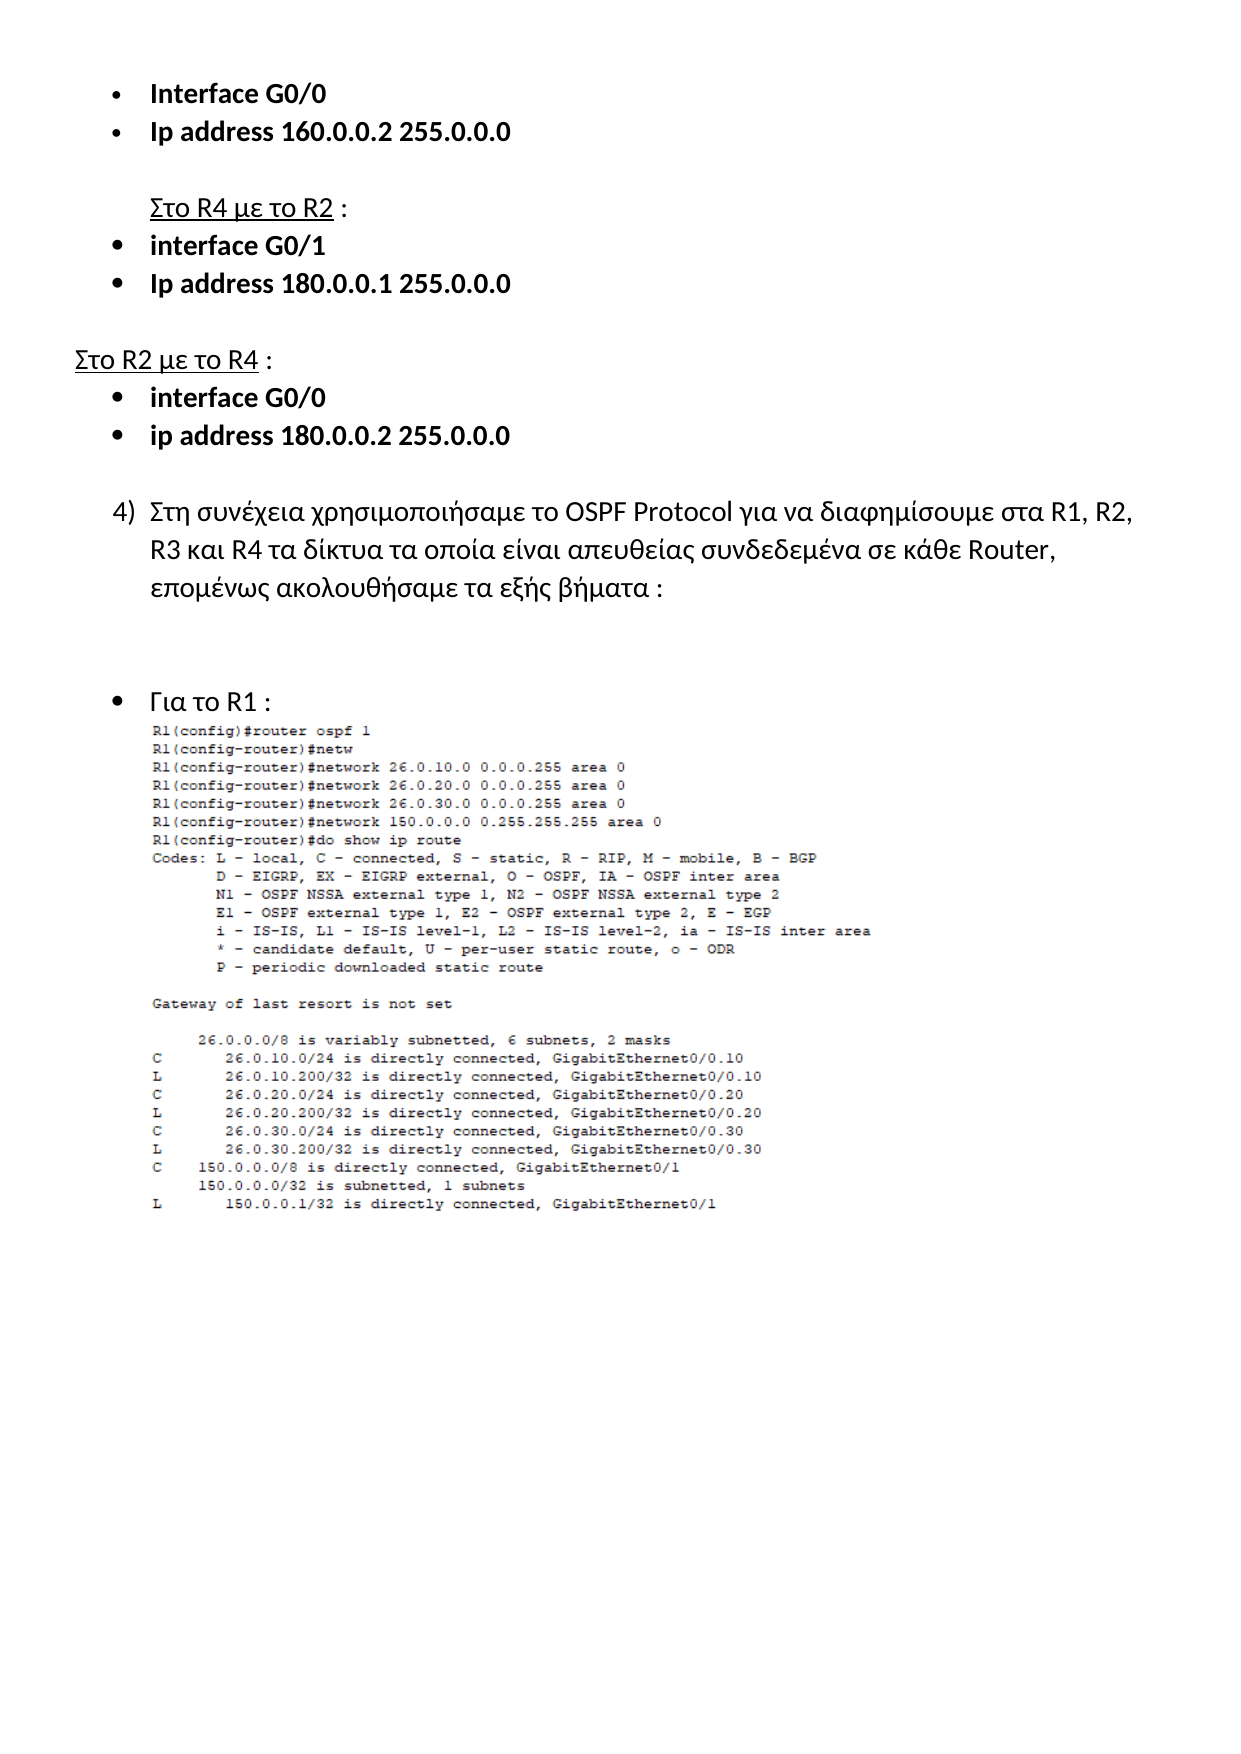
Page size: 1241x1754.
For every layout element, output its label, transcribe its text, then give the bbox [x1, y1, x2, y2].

list interface G0/1 [112, 227, 1165, 263]
list Για το R1 : [112, 683, 1165, 719]
list interface G0/0 [112, 379, 1165, 415]
list Στη συνέχεια χρησιμοποιήσαμε το OSPF Protocol για να διαφημίσουμε στα R1, R2, R3 και R4 τα δίκτυα τα οποία είναι απευθείας συνδεδεμένα σε κάθε Router, επομένως ακολουθήσαμε τα εξής βήματα : [112, 493, 1165, 605]
text Στο R4 με το R2 : [75, 189, 1165, 225]
text Στο R2 με το R4 : [75, 341, 1165, 377]
list Ip address 160.0.0.2 255.0.0.0 [112, 113, 1165, 149]
list Interface G0/0 [112, 75, 1165, 111]
list ip address 180.0.0.2 255.0.0.0 [112, 417, 1165, 453]
list Ip address 180.0.0.1 255.0.0.0 [112, 265, 1165, 301]
